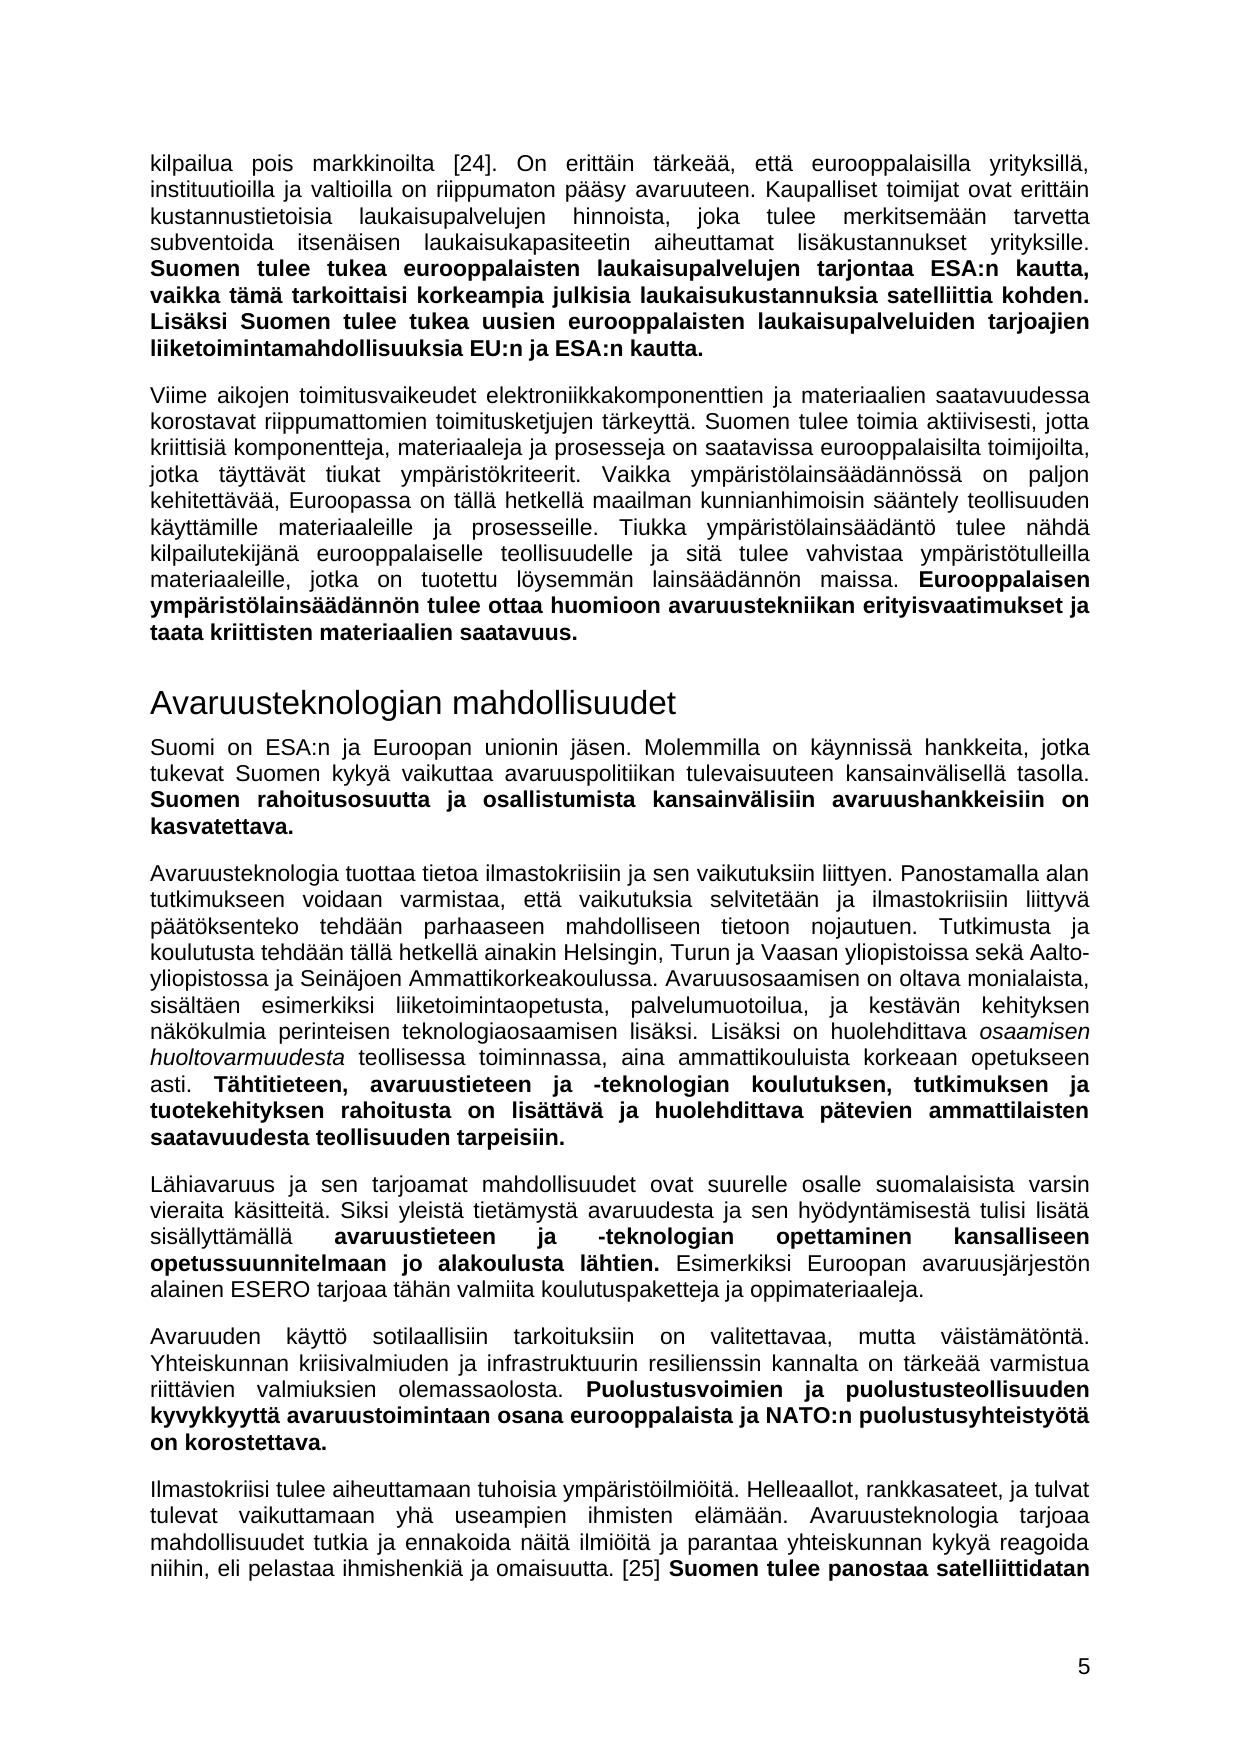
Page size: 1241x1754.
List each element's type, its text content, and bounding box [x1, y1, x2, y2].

text kilpailua pois markkinoilta [24]. On erittäin tärkeää, että eurooppalaisilla yrityksillä, instituutioilla ja valtioilla on riippumaton pääsy avaruuteen. Kaupalliset toimijat ovat erittäin kustannustietoisia laukaisupalvelujen hinnoista, joka tulee merkitsemään tarvetta subventoida itsenäisen laukaisukapasiteetin aiheuttamat lisäkustannukset yrityksille. Suomen tulee tukea eurooppalaisten laukaisupalvelujen tarjontaa ESA:n kautta, vaikka tämä tarkoittaisi korkeampia julkisia laukaisukustannuksia satelliittia kohden. Lisäksi Suomen tulee tukea uusien eurooppalaisten laukaisupalveluiden tarjoajien liiketoimintamahdollisuuksia EU:n ja ESA:n kautta. [150, 150, 1090, 361]
text Lähiavaruus ja sen tarjoamat mahdollisuudet ovat suurelle osalle suomalaisista varsin vieraita käsitteitä. Siksi yleistä tietämystä avaruudesta ja sen hyödyntämisestä tulisi lisätä sisällyttämällä avaruustieteen ja -teknologian opettaminen kansalliseen opetussuunnitelmaan jo alakoulusta lähtien. Esimerkiksi Euroopan avaruusjärjestön alainen ESERO tarjoaa tähän valmiita koulutuspaketteja ja oppimateriaaleja. [150, 1171, 1090, 1302]
text Viime aikojen toimitusvaikeudet elektroniikkakomponenttien ja materiaalien saatavuudessa korostavat riippumattomien toimitusketjujen tärkeyttä. Suomen tulee toimia aktiivisesti, jotta kriittisiä komponentteja, materiaaleja ja prosesseja on saatavissa eurooppalaisilta toimijoilta, jotka täyttävät tiukat ympäristökriteerit. Vaikka ympäristölainsäädännössä on paljon kehitettävää, Euroopassa on tällä hetkellä maailman kunnianhimoisin sääntely teollisuuden käyttämille materiaaleille ja prosesseille. Tiukka ympäristölainsäädäntö tulee nähdä kilpailutekijänä eurooppalaiselle teollisuudelle ja sitä tulee vahvistaa ympäristötulleilla materiaaleille, jotka on tuotettu löysemmän lainsäädännön maissa. Eurooppalaisen ympäristölainsäädännön tulee ottaa huomioon avaruustekniikan erityisvaatimukset ja taata kriittisten materiaalien saatavuus. [150, 382, 1090, 645]
text Avaruuden käyttö sotilaallisiin tarkoituksiin on valitettavaa, mutta väistämätöntä. Yhteiskunnan kriisivalmiuden ja infrastruktuurin resilienssin kannalta on tärkeää varmistua riittävien valmiuksien olemassaolosta. Puolustusvoimien ja puolustusteollisuuden kyvykkyyttä avaruustoimintaan osana eurooppalaista ja NATO:n puolustusyhteistyötä on korostettava. [150, 1323, 1090, 1455]
text Avaruusteknologia tuottaa tietoa ilmastokriisiin ja sen vaikutuksiin liittyen. Panostamalla alan tutkimukseen voidaan varmistaa, että vaikutuksia selvitetään ja ilmastokriisiin liittyvä päätöksenteko tehdään parhaaseen mahdolliseen tietoon nojautuen. Tutkimusta ja koulutusta tehdään tällä hetkellä ainakin Helsingin, Turun ja Vaasan yliopistoissa sekä Aalto-yliopistossa ja Seinäjoen Ammattikorkeakoulussa. Avaruusosaamisen on oltava monialaista, sisältäen esimerkiksi liiketoimintaopetusta, palvelumuotoilua, ja kestävän kehityksen näkökulmia perinteisen teknologiaosaamisen lisäksi. Lisäksi on huolehdittava osaamisen huoltovarmuudesta teollisessa toiminnassa, aina ammattikouluista korkeaan opetukseen asti. Tähtitieteen, avaruustieteen ja -teknologian koulutuksen, tutkimuksen ja tuotekehityksen rahoitusta on lisättävä ja huolehdittava pätevien ammattilaisten saatavuudesta teollisuuden tarpeisiin. [150, 860, 1090, 1150]
subtitle Avaruusteknologian mahdollisuudet [150, 683, 1090, 721]
text Suomi on ESA:n ja Euroopan unionin jäsen. Molemmilla on käynnissä hankkeita, jotka tukevat Suomen kykyä vaikuttaa avaruuspolitiikan tulevaisuuteen kansainvälisellä tasolla. Suomen rahoitusosuutta ja osallistumista kansainvälisiin avaruushankkeisiin on kasvatettava. [150, 734, 1090, 839]
text Ilmastokriisi tulee aiheuttamaan tuhoisia ympäristöilmiöitä. Helleaallot, rankkasateet, ja tulvat tulevat vaikuttamaan yhä useampien ihmisten elämään. Avaruusteknologia tarjoaa mahdollisuudet tutkia ja ennakoida näitä ilmiöitä ja parantaa yhteiskunnan kykyä reagoida niihin, eli pelastaa ihmishenkiä ja omaisuutta. [25] Suomen tulee panostaa satelliittidatan [150, 1476, 1090, 1581]
